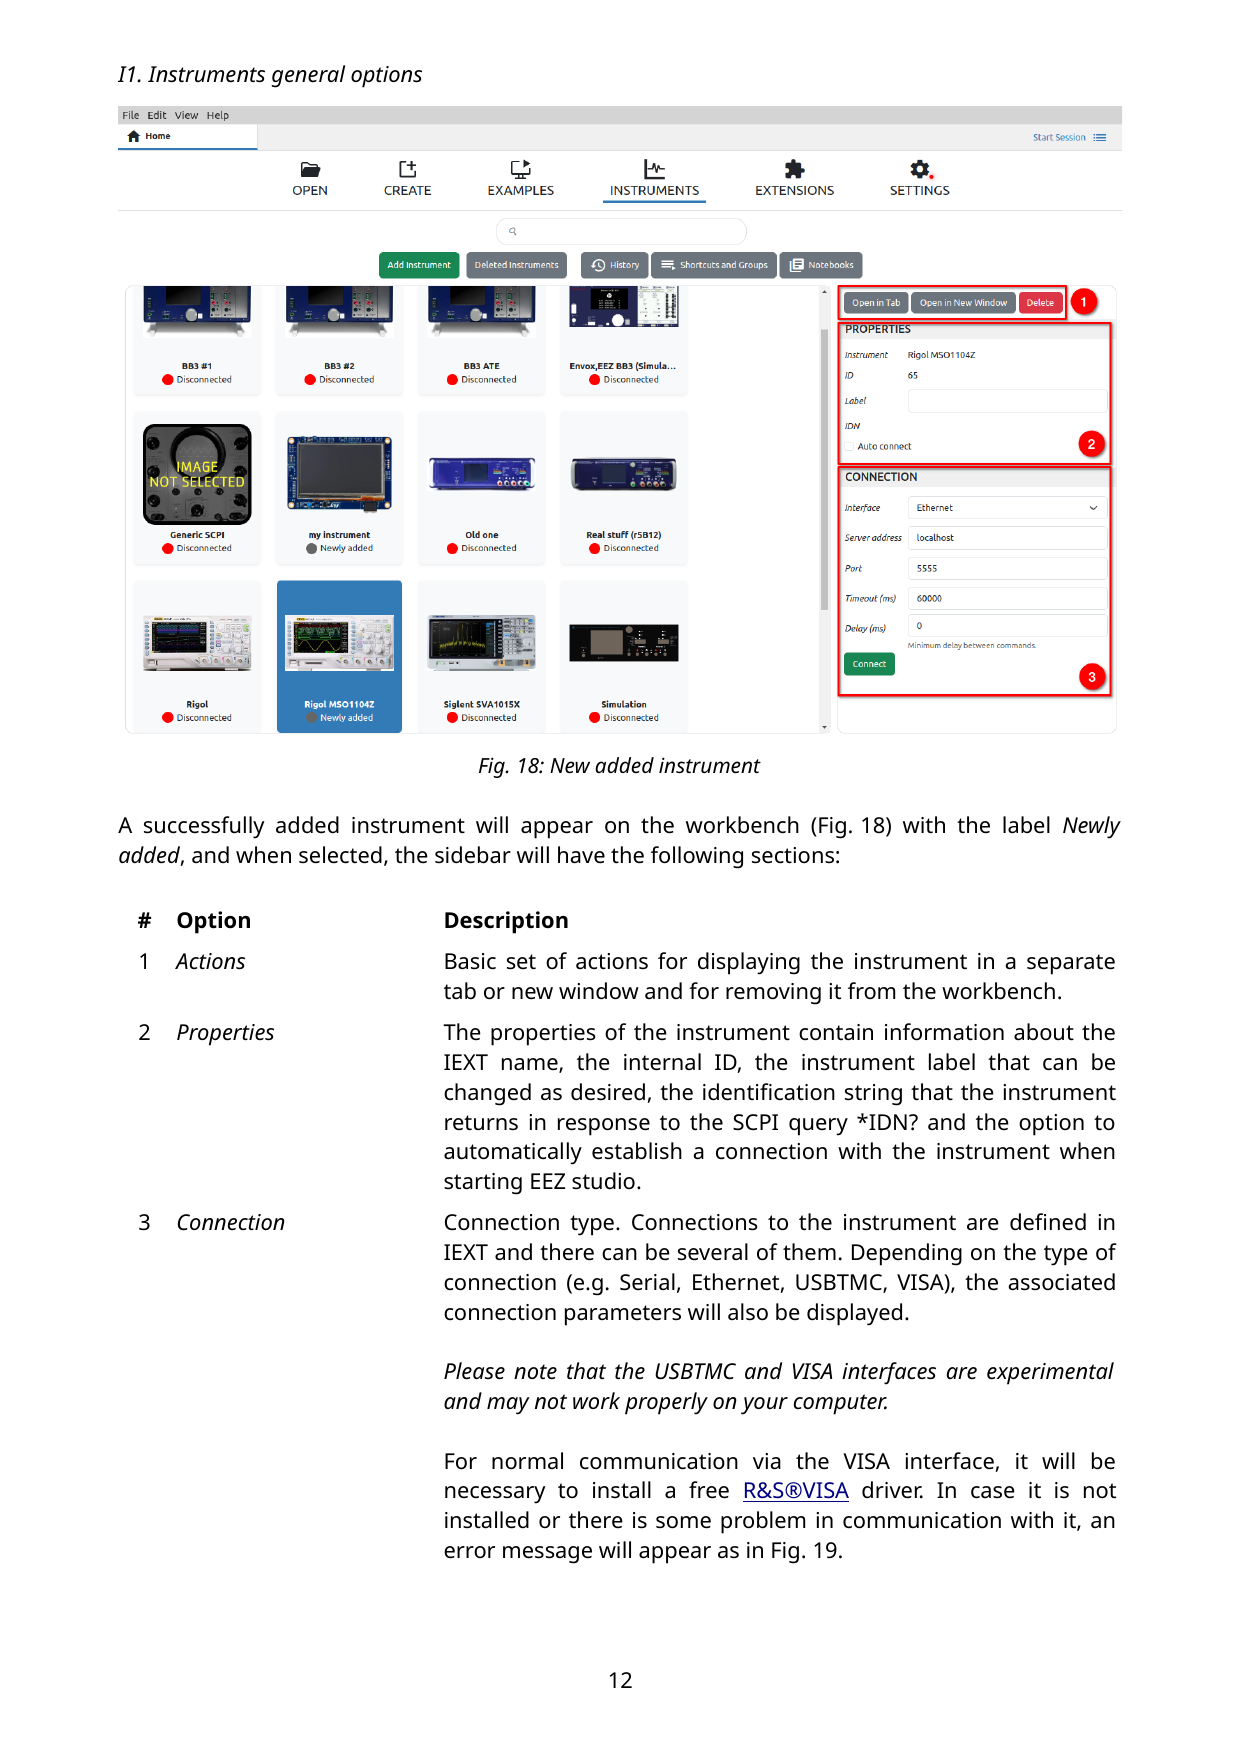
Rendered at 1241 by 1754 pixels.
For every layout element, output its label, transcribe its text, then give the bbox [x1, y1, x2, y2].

table_cell Basic set of actions for displaying the instrument in a separate tab or new window and for removing it from the workbench. [438, 940, 1123, 1011]
table_cell Properties [171, 1011, 438, 1202]
table_cell The properties of the instrument contain information about the IEXT name, the internal ID, the instrument label that can be changed as desired, the identification string that the instrument returns in response to the SCPI query *IDN? and the option to automatically establish a connection with the instrument when starting EEZ studio. [438, 1011, 1123, 1202]
table_cell Connection type. Connections to the instrument are defined in IEXT and there can be several of them. Depending on the type of connection (e.g. Serial, Ethernet, USBTMC, VISA), the associated connection parameters will also be displayed. Please note that the USBTMC and VISA interfaces are experimental and may not work properly on your computer. For normal communication via the VISA interface, it will be necessary to install a free R&S®VISA driver. In case it is not installed or there is some problem in communication with it, an error message will appear as in Fig. 19. [438, 1202, 1123, 1571]
table_header Description [438, 899, 1123, 940]
picture [118, 106, 1123, 740]
text Fig. 18: New added instrument [118, 740, 1122, 780]
table_cell 2 [118, 1011, 171, 1202]
table_header # [118, 899, 171, 940]
table_cell Actions [171, 940, 438, 1011]
text A successfully added instrument will appear on the workbench (Fig. 18) with the label Newly added, and when selected, the sidebar will have the following sections: [118, 810, 1122, 869]
table_header Option [171, 899, 438, 940]
table_cell 1 [118, 940, 171, 1011]
table_cell Connection [171, 1202, 438, 1571]
table_cell 3 [118, 1202, 171, 1571]
